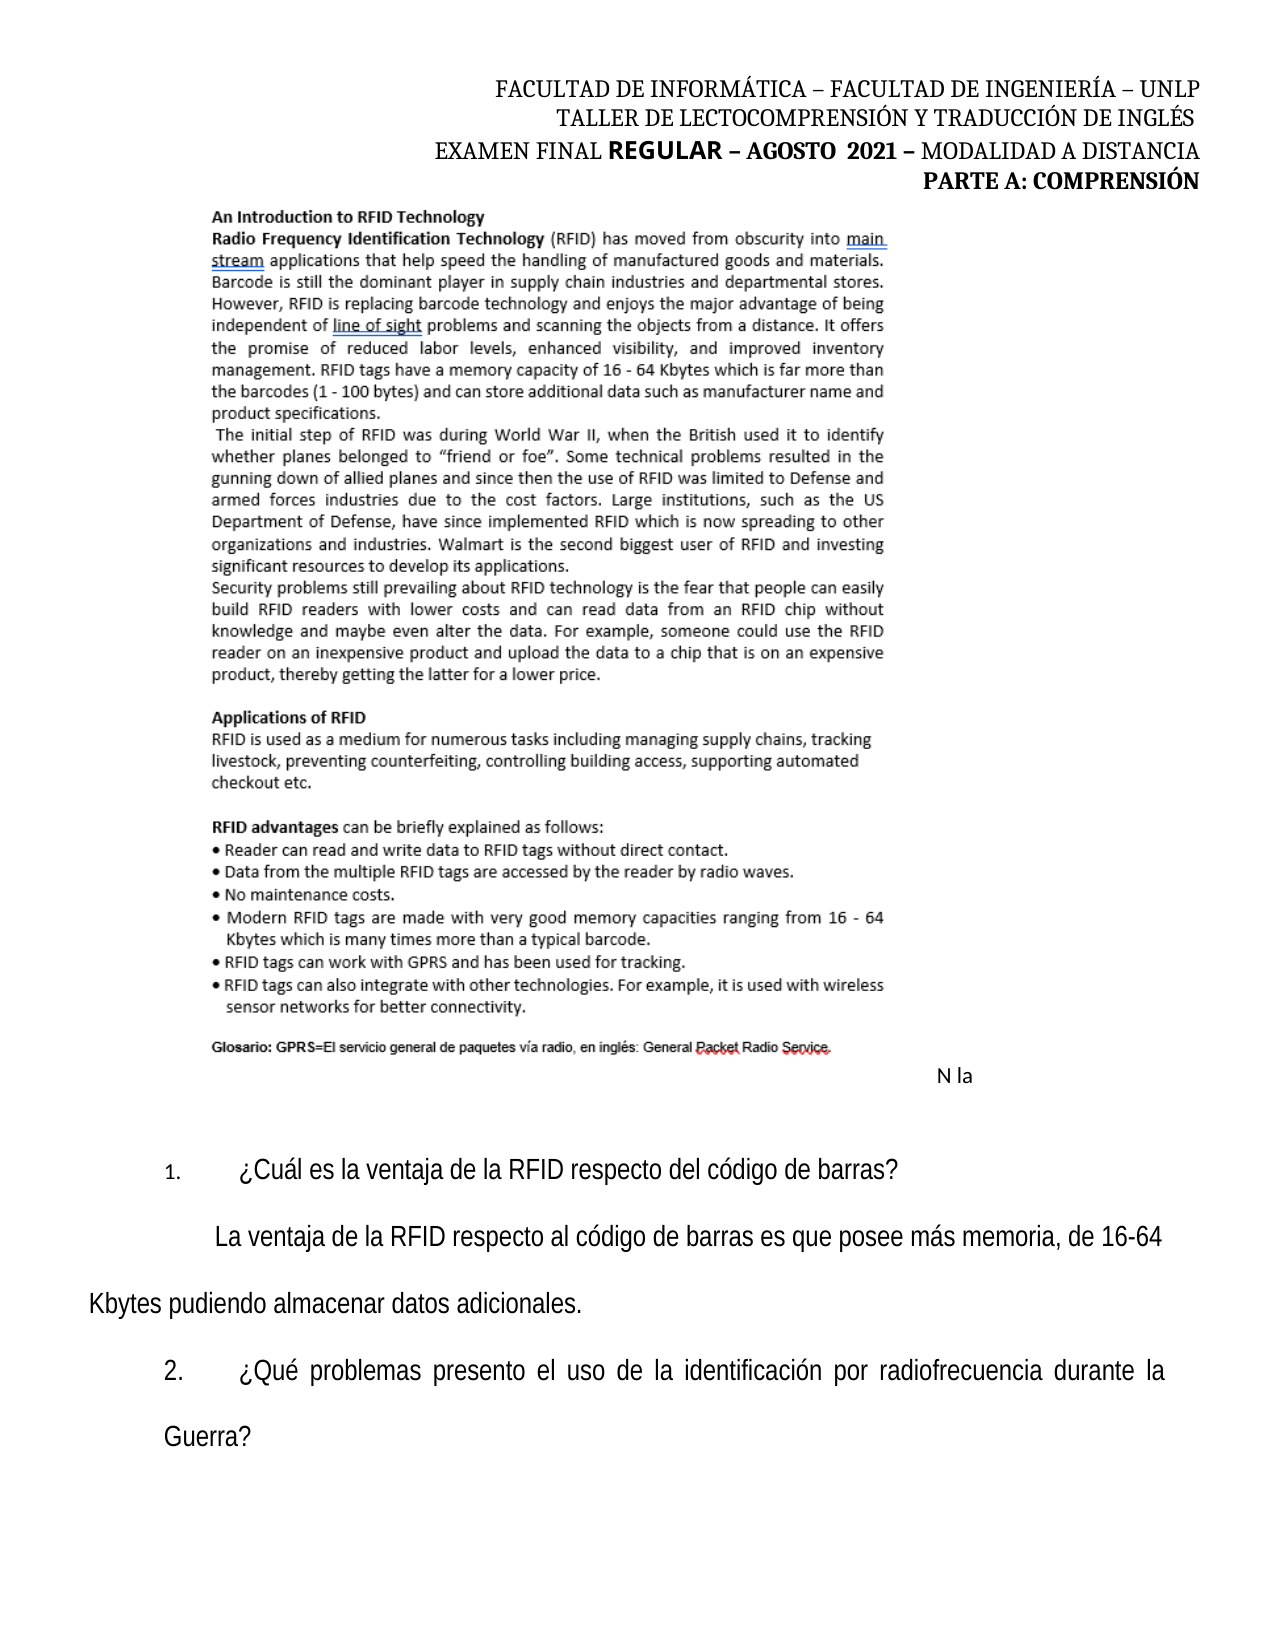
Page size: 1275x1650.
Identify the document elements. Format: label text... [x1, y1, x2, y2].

picture [206, 195, 904, 1084]
list ¿Cuál es la ventaja de la RFID respecto del código de barras? [164, 1152, 1167, 1185]
list ¿Qué problemas presento el uso de la identificación por radiofrecuencia durante la Guerra? [164, 1353, 1167, 1453]
text N la [89, 195, 1200, 1089]
text La ventaja de la RFID respecto al código de barras es que posee más memoria, de 16-64 Kbytes pudiendo almacenar datos adicionales. [89, 1219, 1167, 1319]
